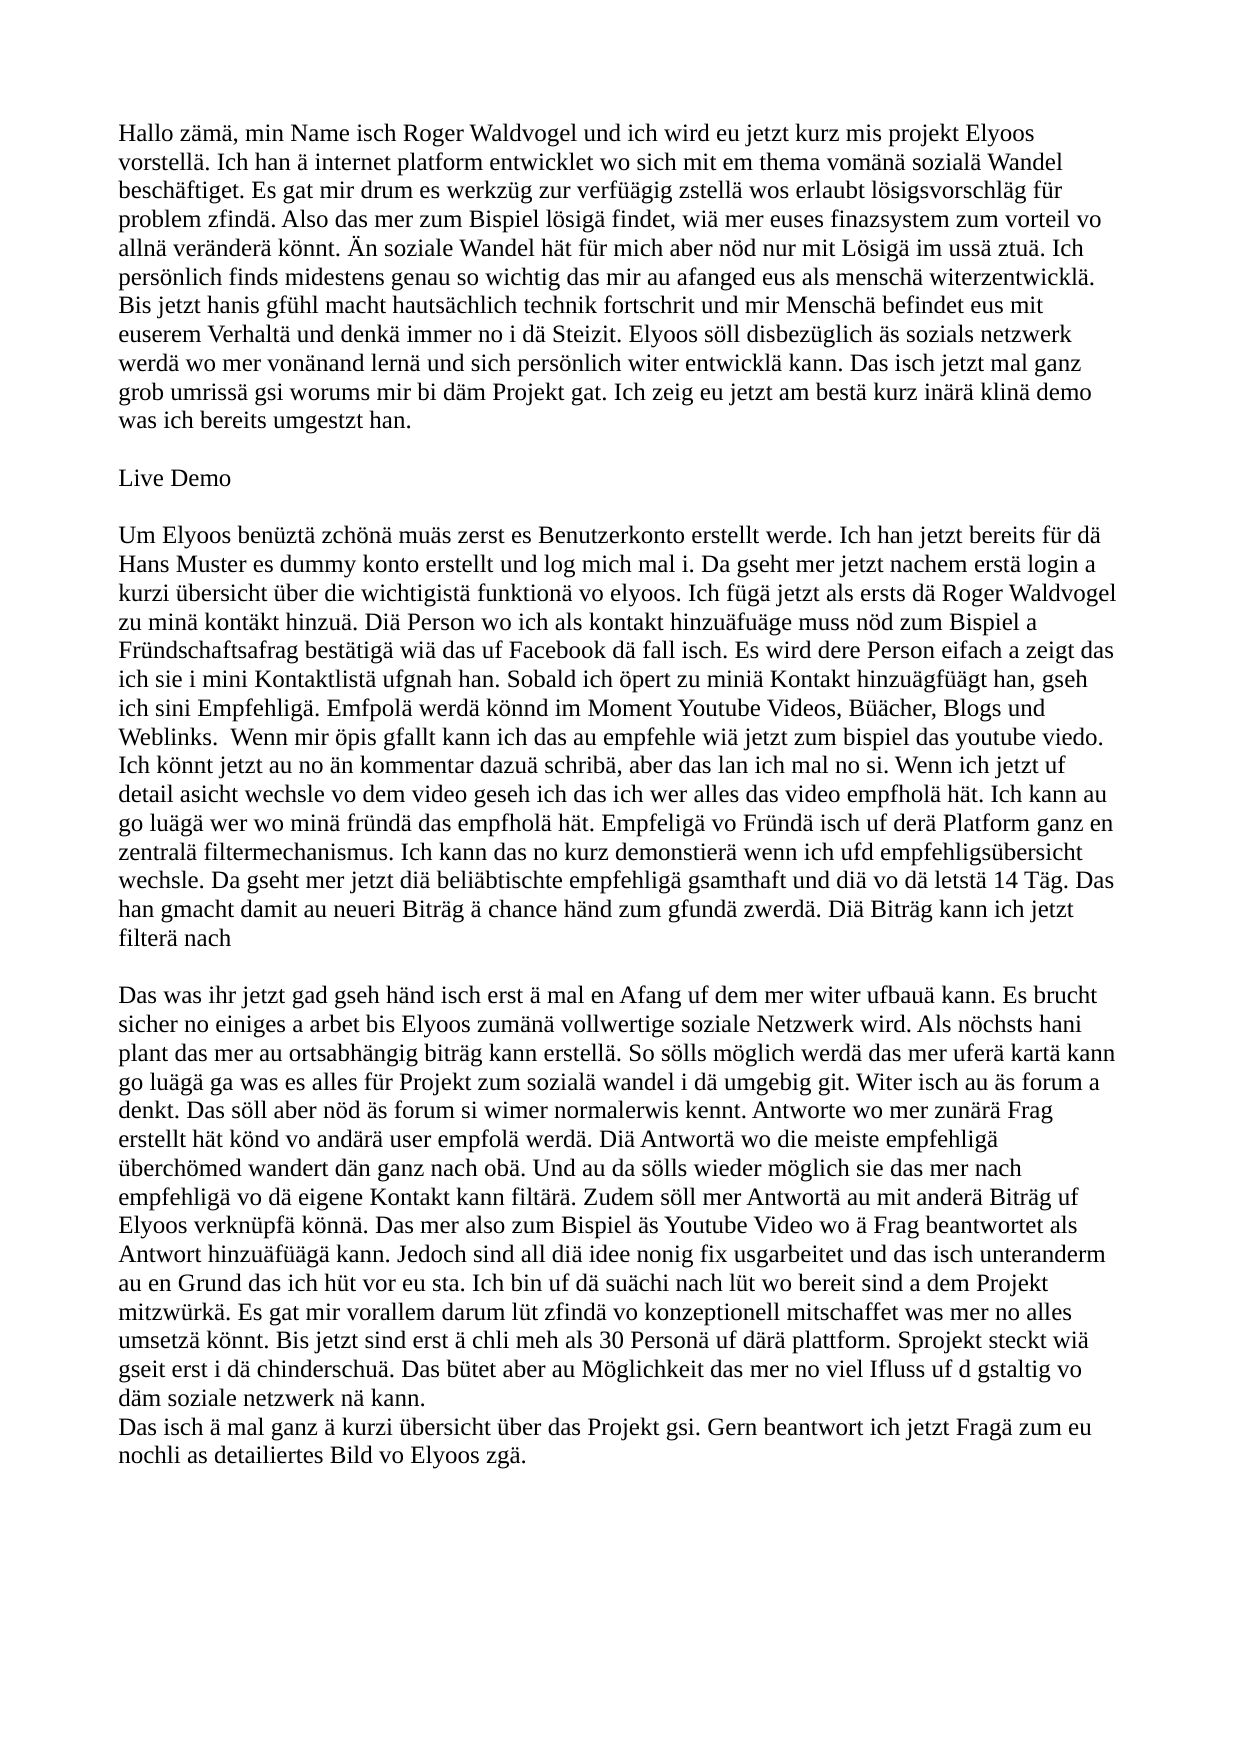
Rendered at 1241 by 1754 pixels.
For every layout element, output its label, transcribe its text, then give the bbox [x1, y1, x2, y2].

text Das was ihr jetzt gad gseh händ isch erst ä mal en Afang uf dem mer witer ufbauä kann. Es brucht sicher no einiges a arbet bis Elyoos zumänä vollwertige soziale Netzwerk wird. Als nöchsts hani plant das mer au ortsabhängig biträg kann erstellä. So sölls möglich werdä das mer uferä kartä kann go luägä ga was es alles für Projekt zum sozialä wandel i dä umgebig git. Witer isch au äs forum a denkt. Das söll aber nöd äs forum si wimer normalerwis kennt. Antworte wo mer zunärä Frag erstellt hät könd vo andärä user empfolä werdä. Diä Antwortä wo die meiste empfehligä überchömed wandert dän ganz nach obä. Und au da sölls wieder möglich sie das mer nach empfehligä vo dä eigene Kontakt kann filtärä. Zudem söll mer Antwortä au mit anderä Biträg uf Elyoos verknüpfä könnä. Das mer also zum Bispiel äs Youtube Video wo ä Frag beantwortet als Antwort hinzuäfüägä kann. Jedoch sind all diä idee nonig fix usgarbeitet und das isch unteranderm au en Grund das ich hüt vor eu sta. Ich bin uf dä suächi nach lüt wo bereit sind a dem Projekt mitzwürkä. Es gat mir vorallem darum lüt zfindä vo konzeptionell mitschaffet was mer no alles umsetzä könnt. Bis jetzt sind erst ä chli meh als 30 Personä uf därä plattform. Sprojekt steckt wiä gseit erst i dä chinderschuä. Das bütet aber au Möglichkeit das mer no viel Ifluss uf d gstaltig vo däm soziale netzwerk nä kann. [118, 981, 1122, 1412]
text Live Demo [118, 463, 1122, 492]
text Das isch ä mal ganz ä kurzi übersicht über das Projekt gsi. Gern beantwort ich jetzt Fragä zum eu nochli as detailiertes Bild vo Elyoos zgä. [118, 1412, 1122, 1469]
text Um Elyoos benüztä zchönä muäs zerst es Benutzerkonto erstellt werde. Ich han jetzt bereits für dä Hans Muster es dummy konto erstellt und log mich mal i. Da gseht mer jetzt nachem erstä login a kurzi übersicht über die wichtigistä funktionä vo elyoos. Ich fügä jetzt als ersts dä Roger Waldvogel zu minä kontäkt hinzuä. Diä Person wo ich als kontakt hinzuäfuäge muss nöd zum Bispiel a Fründschaftsafrag bestätigä wiä das uf Facebook dä fall isch. Es wird dere Person eifach a zeigt das ich sie i mini Kontaktlistä ufgnah han. Sobald ich öpert zu miniä Kontakt hinzuägfüägt han, gseh ich sini Empfehligä. Emfpolä werdä könnd im Moment Youtube Videos, Büächer, Blogs und Weblinks. Wenn mir öpis gfallt kann ich das au empfehle wiä jetzt zum bispiel das youtube viedo. Ich könnt jetzt au no än kommentar dazuä schribä, aber das lan ich mal no si. Wenn ich jetzt uf detail asicht wechsle vo dem video geseh ich das ich wer alles das video empfholä hät. Ich kann au go luägä wer wo minä fründä das empfholä hät. Empfeligä vo Fründä isch uf derä Platform ganz en zentralä filtermechanismus. Ich kann das no kurz demonstierä wenn ich ufd empfehligsübersicht wechsle. Da gseht mer jetzt diä beliäbtischte empfehligä gsamthaft und diä vo dä letstä 14 Täg. Das han gmacht damit au neueri Biträg ä chance händ zum gfundä zwerdä. Diä Biträg kann ich jetzt filterä nach [118, 521, 1122, 952]
text Hallo zämä, min Name isch Roger Waldvogel und ich wird eu jetzt kurz mis projekt Elyoos vorstellä. Ich han ä internet platform entwicklet wo sich mit em thema vomänä sozialä Wandel beschäftiget. Es gat mir drum es werkzüg zur verfüägig zstellä wos erlaubt lösigsvorschläg für problem zfindä. Also das mer zum Bispiel lösigä findet, wiä mer euses finazsystem zum vorteil vo allnä veränderä könnt. Än soziale Wandel hät für mich aber nöd nur mit Lösigä im ussä ztuä. Ich persönlich finds midestens genau so wichtig das mir au afanged eus als menschä witerzentwicklä. Bis jetzt hanis gfühl macht hautsächlich technik fortschrit und mir Menschä befindet eus mit euserem Verhaltä und denkä immer no i dä Steizit. Elyoos söll disbezüglich äs sozials netzwerk werdä wo mer vonänand lernä und sich persönlich witer entwicklä kann. Das isch jetzt mal ganz grob umrissä gsi worums mir bi däm Projekt gat. Ich zeig eu jetzt am bestä kurz inärä klinä demo was ich bereits umgestzt han. [118, 118, 1122, 434]
